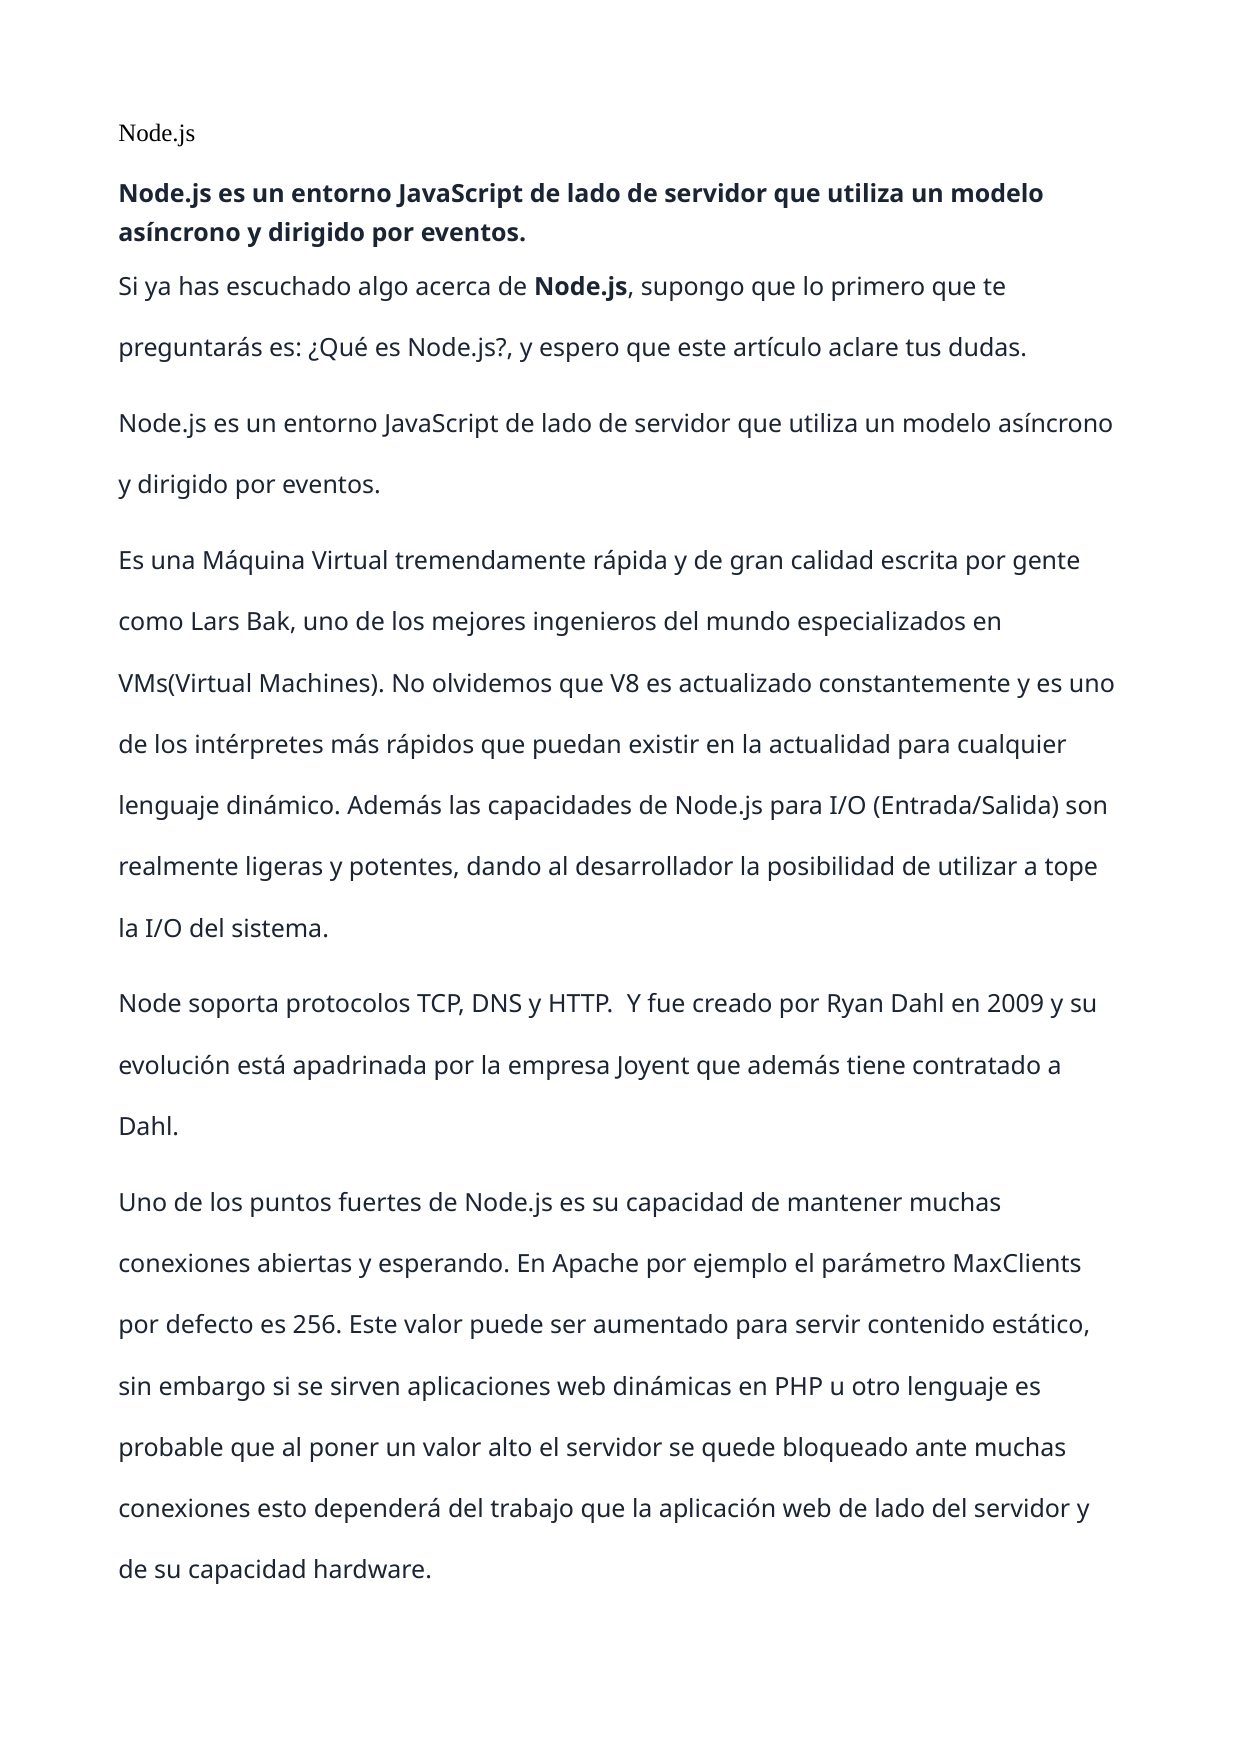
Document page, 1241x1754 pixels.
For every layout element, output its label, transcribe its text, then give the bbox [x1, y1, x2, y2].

text Node.js es un entorno JavaScript de lado de servidor que utiliza un modelo asíncrono y dirigido por eventos. [118, 176, 1122, 249]
text Node.js es un entorno JavaScript de lado de servidor que utiliza un modelo asíncrono y dirigido por eventos. [118, 406, 1122, 501]
text Uno de los puntos fuertes de Node.js es su capacidad de mantener muchas conexiones abiertas y esperando. En Apache por ejemplo el parámetro MaxClients por defecto es 256. Este valor puede ser aumentado para servir contenido estático, sin embargo si se sirven aplicaciones web dinámicas en PHP u otro lenguaje es probable que al poner un valor alto el servidor se quede bloqueado ante muchas conexiones esto dependerá del trabajo que la aplicación web de lado del servidor y de su capacidad hardware. [118, 1184, 1122, 1586]
text Node soporta protocolos TCP, DNS y HTTP. Y fue creado por Ryan Dahl en 2009 y su evolución está apadrinada por la empresa Joyent que además tiene contratado a Dahl. [118, 986, 1122, 1143]
text Es una Máquina Virtual tremendamente rápida y de gran calidad escrita por gente como Lars Bak, uno de los mejores ingenieros del mundo especializados en VMs(Virtual Machines). No olvidemos que V8 es actualizado constantemente y es uno de los intérpretes más rápidos que puedan existir en la actualidad para cualquier lenguaje dinámico. Además las capacidades de Node.js para I/O (Entrada/Salida) son realmente ligeras y potentes, dando al desarrollador la posibilidad de utilizar a tope la I/O del sistema. [118, 543, 1122, 944]
text Node.js [118, 118, 1122, 147]
text Si ya has escuchado algo acerca de Node.js, supongo que lo primero que te preguntarás es: ¿Qué es Node.js?, y espero que este artículo aclare tus dudas. [118, 268, 1122, 364]
